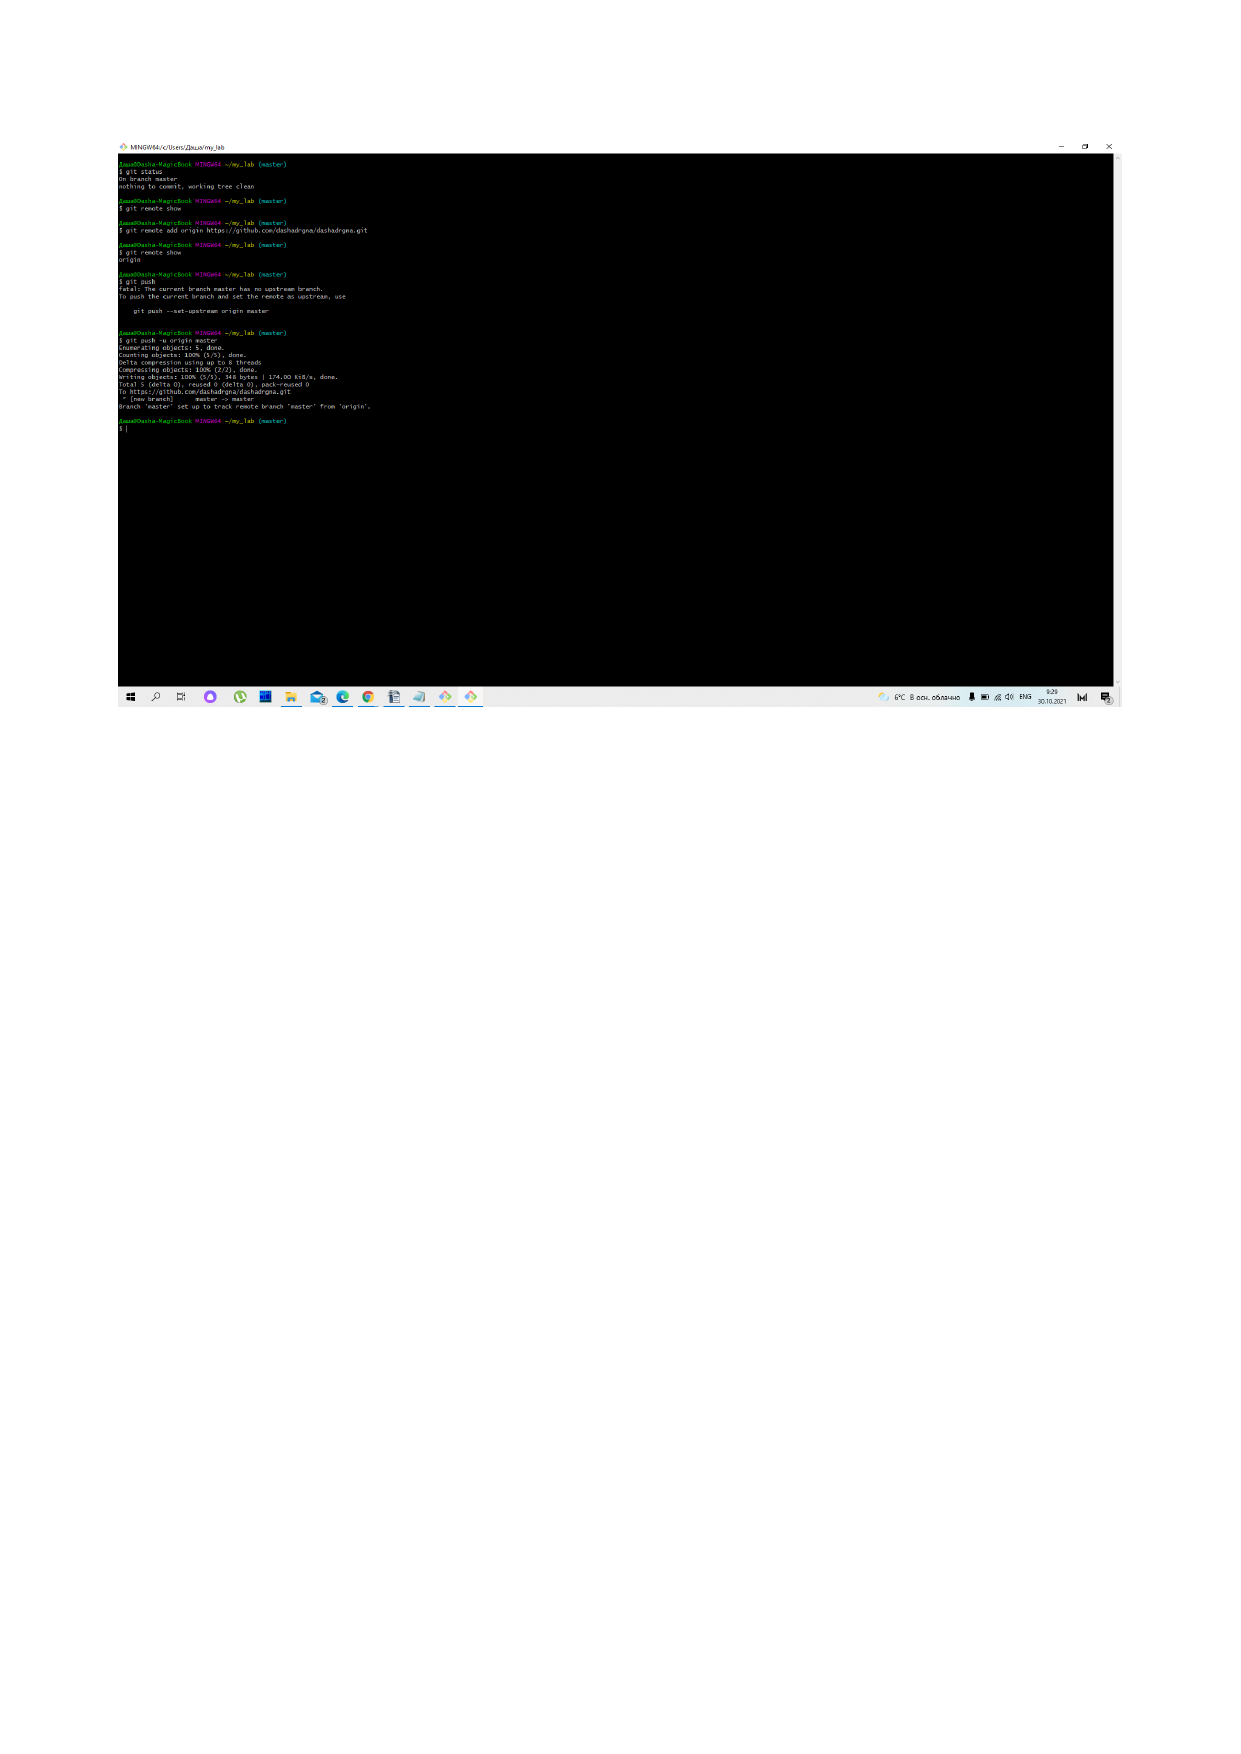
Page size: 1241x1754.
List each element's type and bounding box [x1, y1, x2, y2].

picture [118, 141, 1122, 707]
